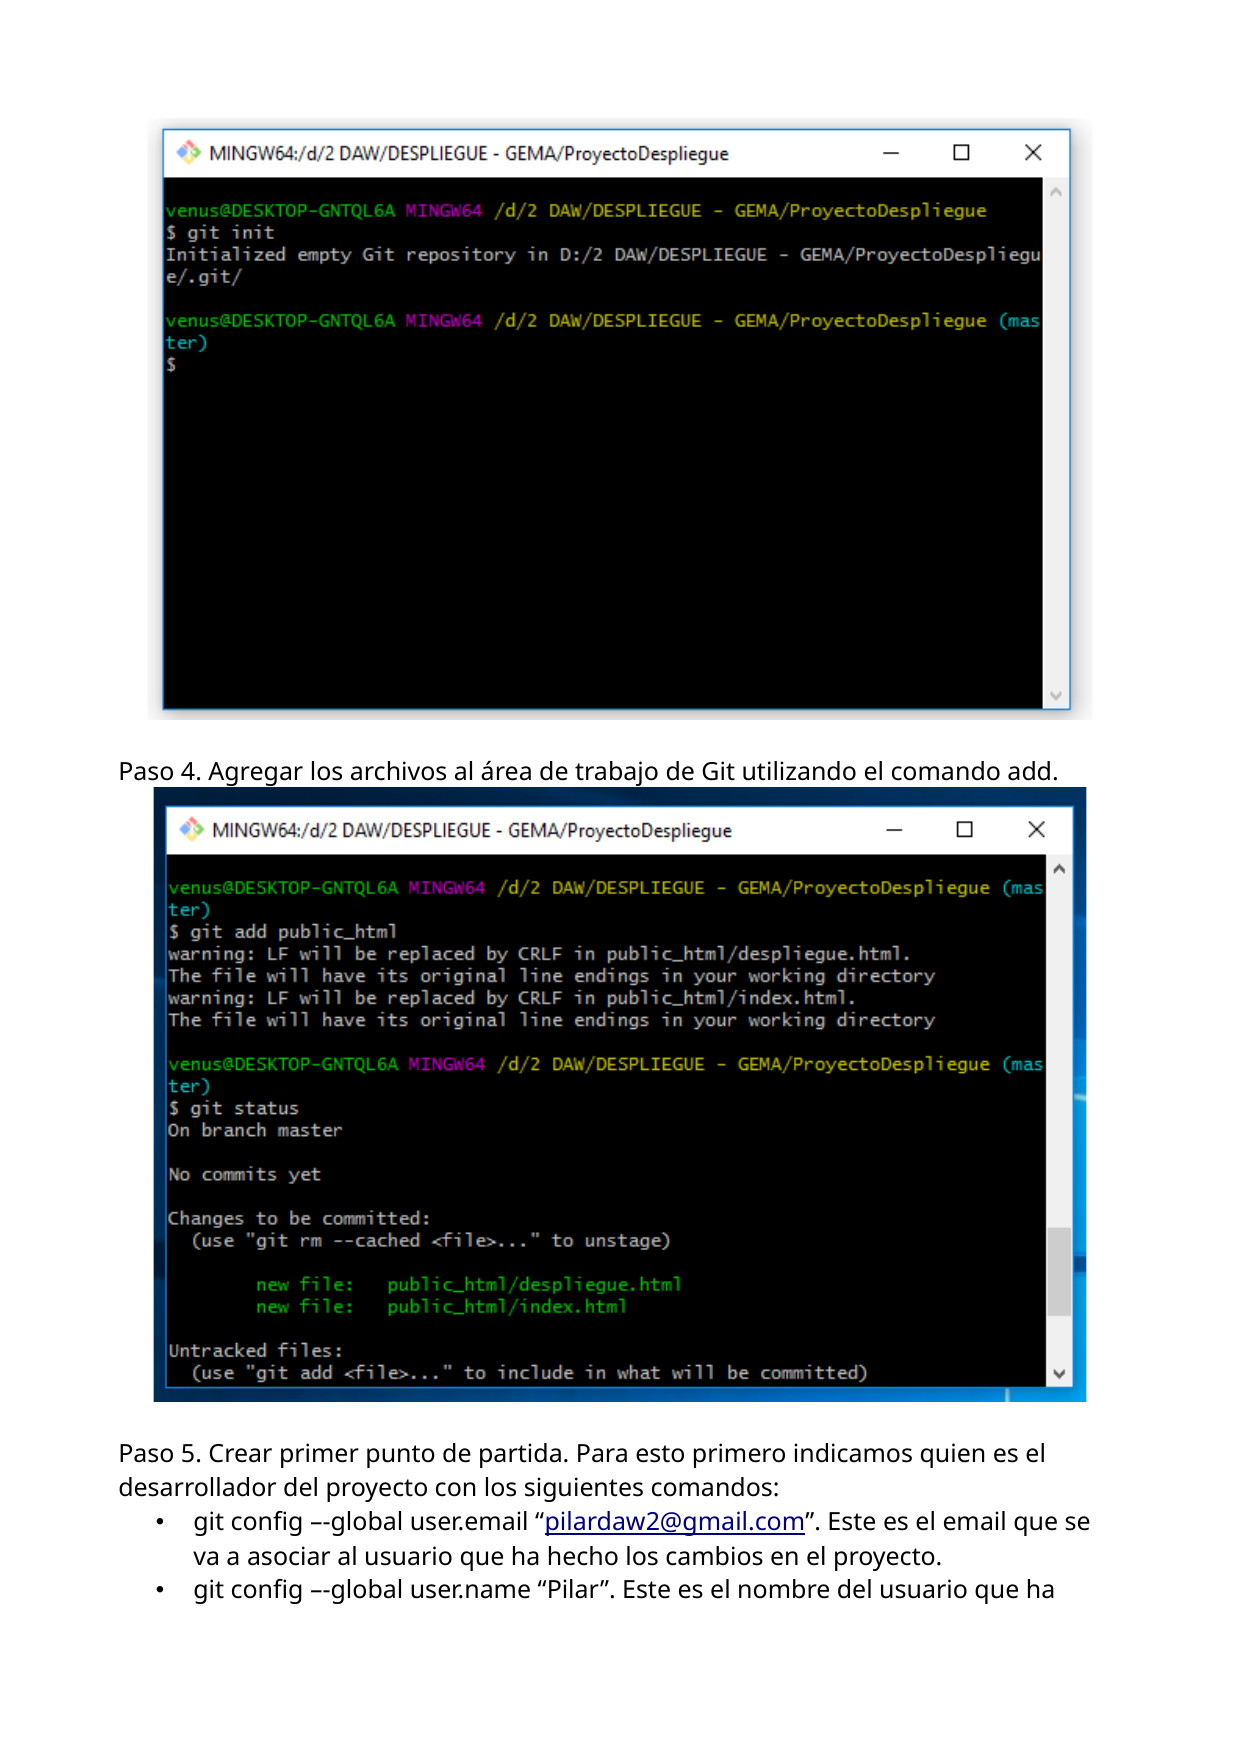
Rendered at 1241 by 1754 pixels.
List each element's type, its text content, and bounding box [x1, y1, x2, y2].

list git config –-global user.email “pilardaw2@gmail.com”. Este es el email que se va a asociar al usuario que ha hecho los cambios en el proyecto. [156, 1504, 1122, 1572]
text Paso 5. Crear primer punto de partida. Para esto primero indicamos quien es el desarrollador del proyecto con los siguientes comandos: [118, 1436, 1122, 1504]
list git config –-global user.name “Pilar”. Este es el nombre del usuario que ha [156, 1572, 1122, 1606]
text Paso 4. Agregar los archivos al área de trabajo de Git utilizando el comando add. [118, 754, 1122, 788]
